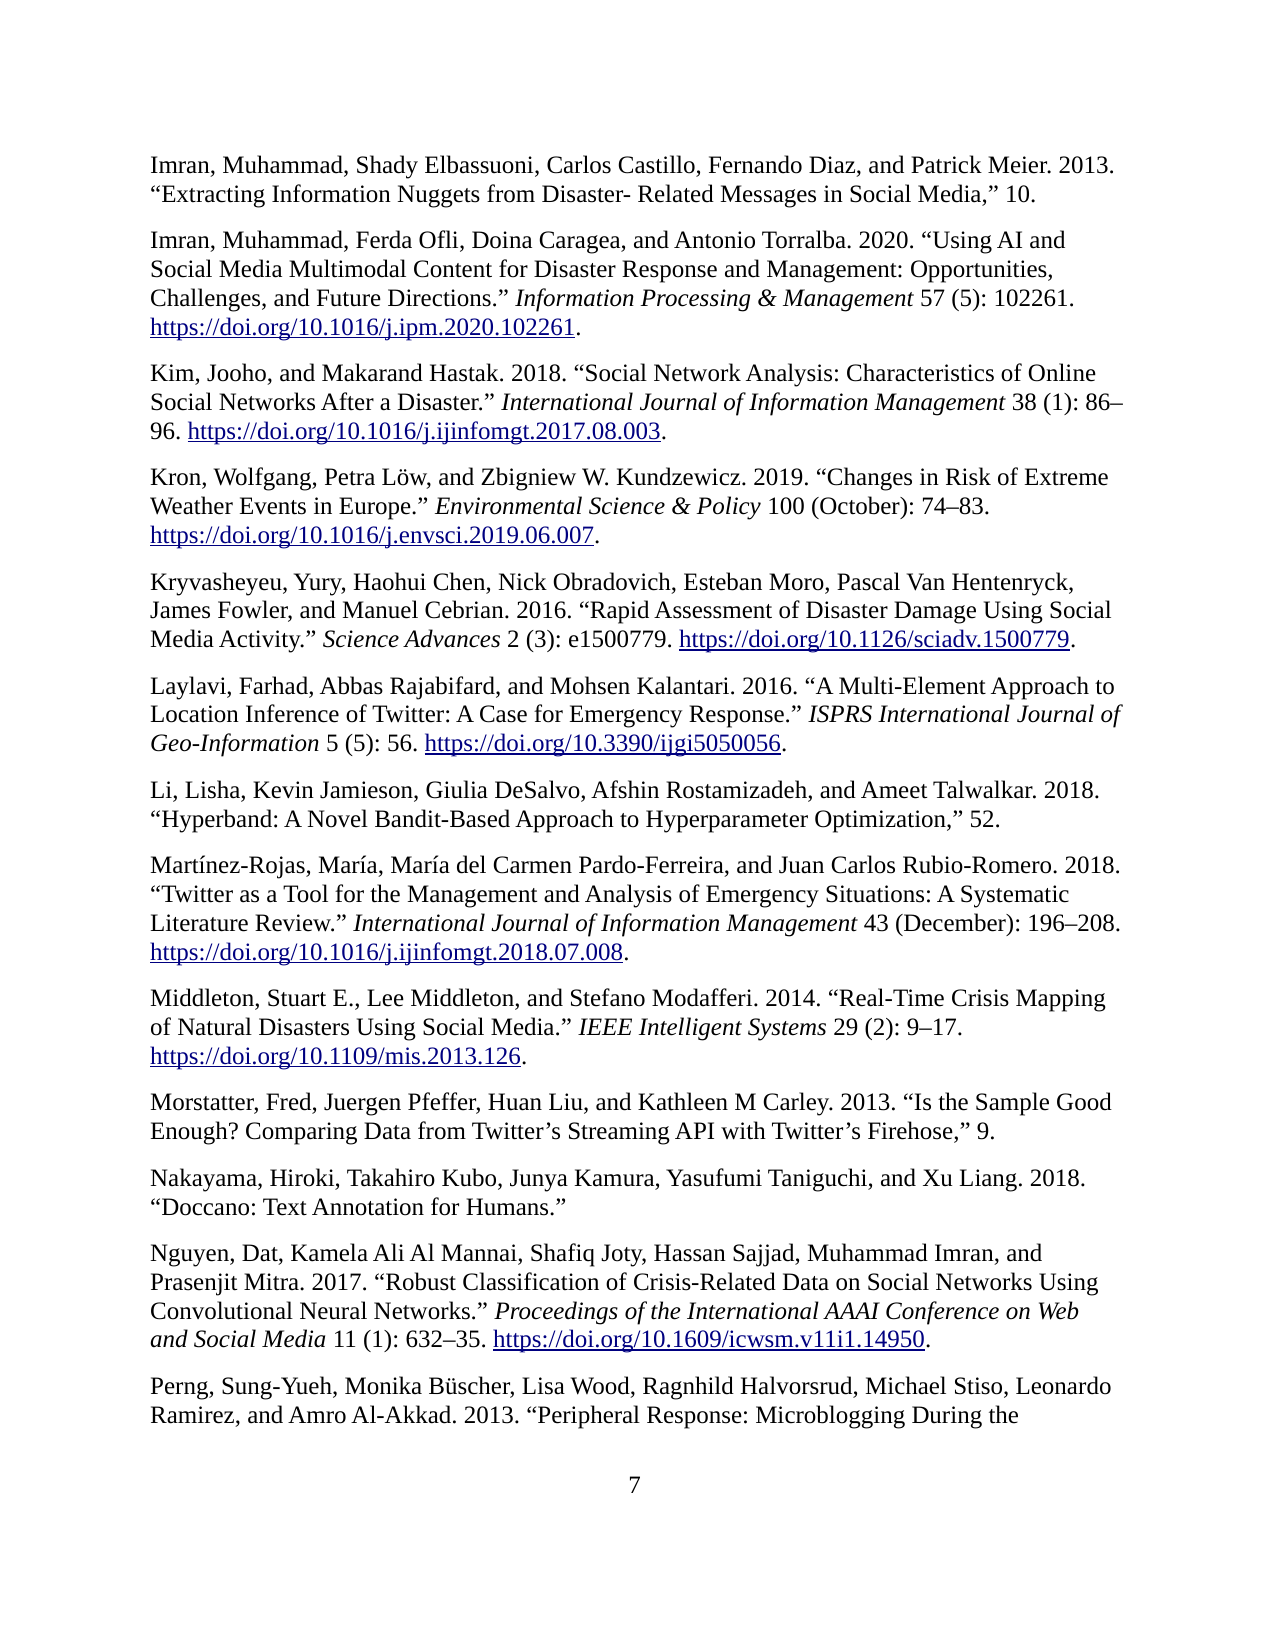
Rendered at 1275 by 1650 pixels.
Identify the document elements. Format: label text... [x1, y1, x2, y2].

text Nakayama, Hiroki, Takahiro Kubo, Junya Kamura, Yasufumi Taniguchi, and Xu Liang. 2018. “Doccano: Text Annotation for Humans.” [150, 1163, 1125, 1220]
text Imran, Muhammad, Ferda Ofli, Doina Caragea, and Antonio Torralba. 2020. “Using AI and Social Media Multimodal Content for Disaster Response and Management: Opportunities, Challenges, and Future Directions.” Information Processing & Management 57 (5): 102261. https://doi.org/10.1016/j.ipm.2020.102261. [150, 225, 1125, 340]
text Kim, Jooho, and Makarand Hastak. 2018. “Social Network Analysis: Characteristics of Online Social Networks After a Disaster.” International Journal of Information Management 38 (1): 86–96. https://doi.org/10.1016/j.ijinfomgt.2017.08.003. [150, 358, 1125, 444]
text Kryvasheyeu, Yury, Haohui Chen, Nick Obradovich, Esteban Moro, Pascal Van Hentenryck, James Fowler, and Manuel Cebrian. 2016. “Rapid Assessment of Disaster Damage Using Social Media Activity.” Science Advances 2 (3): e1500779. https://doi.org/10.1126/sciadv.1500779. [150, 567, 1125, 653]
text Morstatter, Fred, Juergen Pfeffer, Huan Liu, and Kathleen M Carley. 2013. “Is the Sample Good Enough? Comparing Data from Twitter’s Streaming API with Twitter’s Firehose,” 9. [150, 1087, 1125, 1145]
text Laylavi, Farhad, Abbas Rajabifard, and Mohsen Kalantari. 2016. “A Multi-Element Approach to Location Inference of Twitter: A Case for Emergency Response.” ISPRS International Journal of Geo-Information 5 (5): 56. https://doi.org/10.3390/ijgi5050056. [150, 671, 1125, 757]
text Imran, Muhammad, Shady Elbassuoni, Carlos Castillo, Fernando Diaz, and Patrick Meier. 2013. “Extracting Information Nuggets from Disaster- Related Messages in Social Media,” 10. [150, 150, 1125, 207]
text Nguyen, Dat, Kamela Ali Al Mannai, Shafiq Joty, Hassan Sajjad, Muhammad Imran, and Prasenjit Mitra. 2017. “Robust Classification of Crisis-Related Data on Social Networks Using Convolutional Neural Networks.” Proceedings of the International AAAI Conference on Web and Social Media 11 (1): 632–35. https://doi.org/10.1609/icwsm.v11i1.14950. [150, 1238, 1125, 1353]
text Li, Lisha, Kevin Jamieson, Giulia DeSalvo, Afshin Rostamizadeh, and Ameet Talwalkar. 2018. “Hyperband: A Novel Bandit-Based Approach to Hyperparameter Optimization,” 52. [150, 775, 1125, 832]
text Perng, Sung-Yueh, Monika Büscher, Lisa Wood, Ragnhild Halvorsrud, Michael Stiso, Leonardo Ramirez, and Amro Al-Akkad. 2013. “Peripheral Response: Microblogging During the [150, 1371, 1125, 1429]
text Kron, Wolfgang, Petra Löw, and Zbigniew W. Kundzewicz. 2019. “Changes in Risk of Extreme Weather Events in Europe.” Environmental Science & Policy 100 (October): 74–83. https://doi.org/10.1016/j.envsci.2019.06.007. [150, 462, 1125, 549]
text Martínez-Rojas, María, María del Carmen Pardo-Ferreira, and Juan Carlos Rubio-Romero. 2018. “Twitter as a Tool for the Management and Analysis of Emergency Situations: A Systematic Literature Review.” International Journal of Information Management 43 (December): 196–208. https://doi.org/10.1016/j.ijinfomgt.2018.07.008. [150, 850, 1125, 965]
text Middleton, Stuart E., Lee Middleton, and Stefano Modafferi. 2014. “Real-Time Crisis Mapping of Natural Disasters Using Social Media.” IEEE Intelligent Systems 29 (2): 9–17. https://doi.org/10.1109/mis.2013.126. [150, 983, 1125, 1069]
